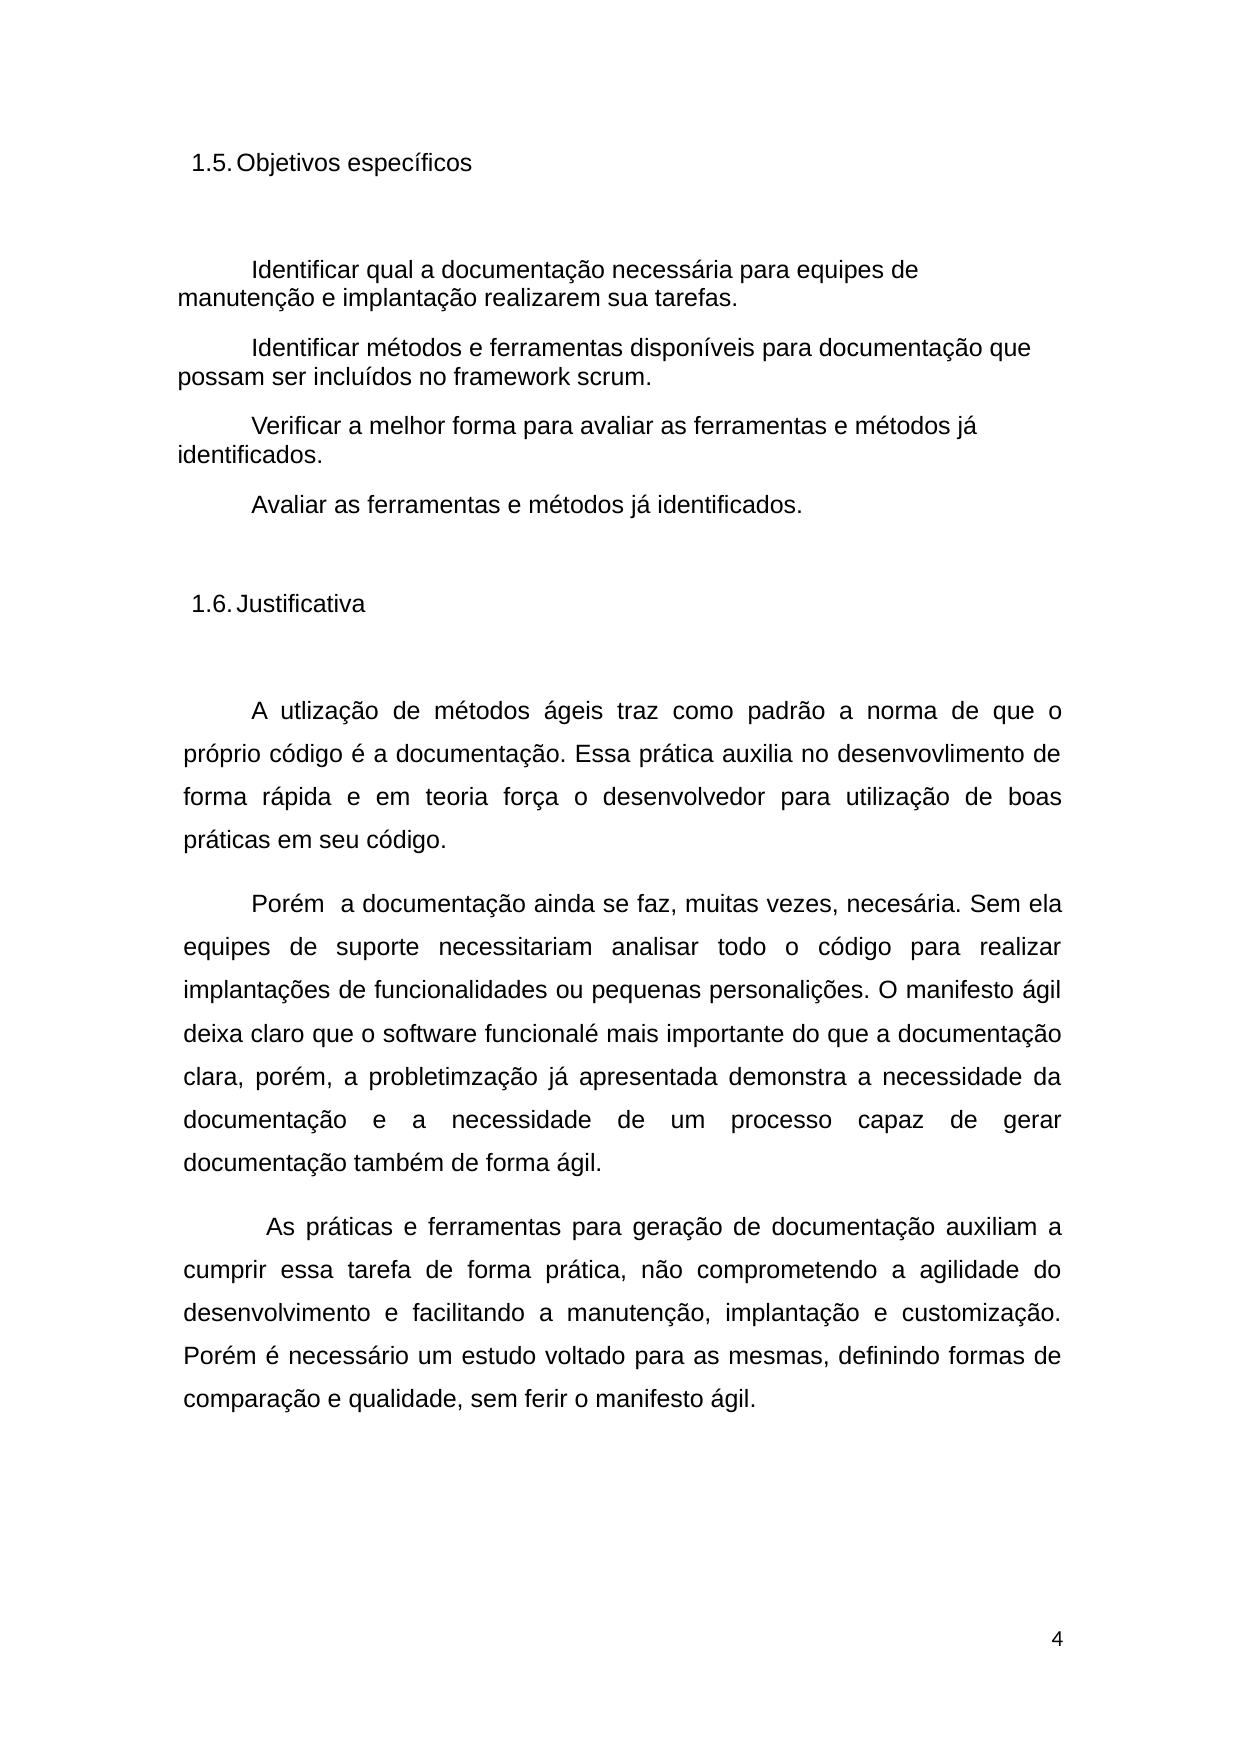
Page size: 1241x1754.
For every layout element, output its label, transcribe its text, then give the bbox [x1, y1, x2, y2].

text Identificar métodos e ferramentas disponíveis para documentação que possam ser incluídos no framework scrum. [177, 333, 1063, 391]
subtitle Justificativa [191, 589, 1063, 618]
text Avaliar as ferramentas e métodos já identificados. [177, 490, 1063, 518]
subtitle Objetivos específicos [191, 148, 1063, 176]
text Identificar qual a documentação necessária para equipes de manutenção e implantação realizarem sua tarefas. [177, 255, 1063, 312]
text Porém a documentação ainda se faz, muitas vezes, necesária. Sem ela equipes de suporte necessitariam analisar todo o código para realizar implantações de funcionalidades ou pequenas personalições. O manifesto ágil deixa claro que o software funcionalé mais importante do que a documentação clara, porém, a probletimzação já apresentada demonstra a necessidade da documentação e a necessidade de um processo capaz de gerar documentação também de forma ágil. [183, 889, 1063, 1177]
text A utlização de métodos ágeis traz como padrão a norma de que o próprio código é a documentação. Essa prática auxilia no desenvovlimento de forma rápida e em teoria força o desenvolvedor para utilização de boas práticas em seu código. [183, 696, 1063, 854]
text Verificar a melhor forma para avaliar as ferramentas e métodos já identificados. [177, 411, 1063, 469]
text As práticas e ferramentas para geração de documentação auxiliam a cumprir essa tarefa de forma prática, não comprometendo a agilidade do desenvolvimento e facilitando a manutenção, implantação e customização. Porém é necessário um estudo voltado para as mesmas, definindo formas de comparação e qualidade, sem ferir o manifesto ágil. [183, 1212, 1063, 1413]
